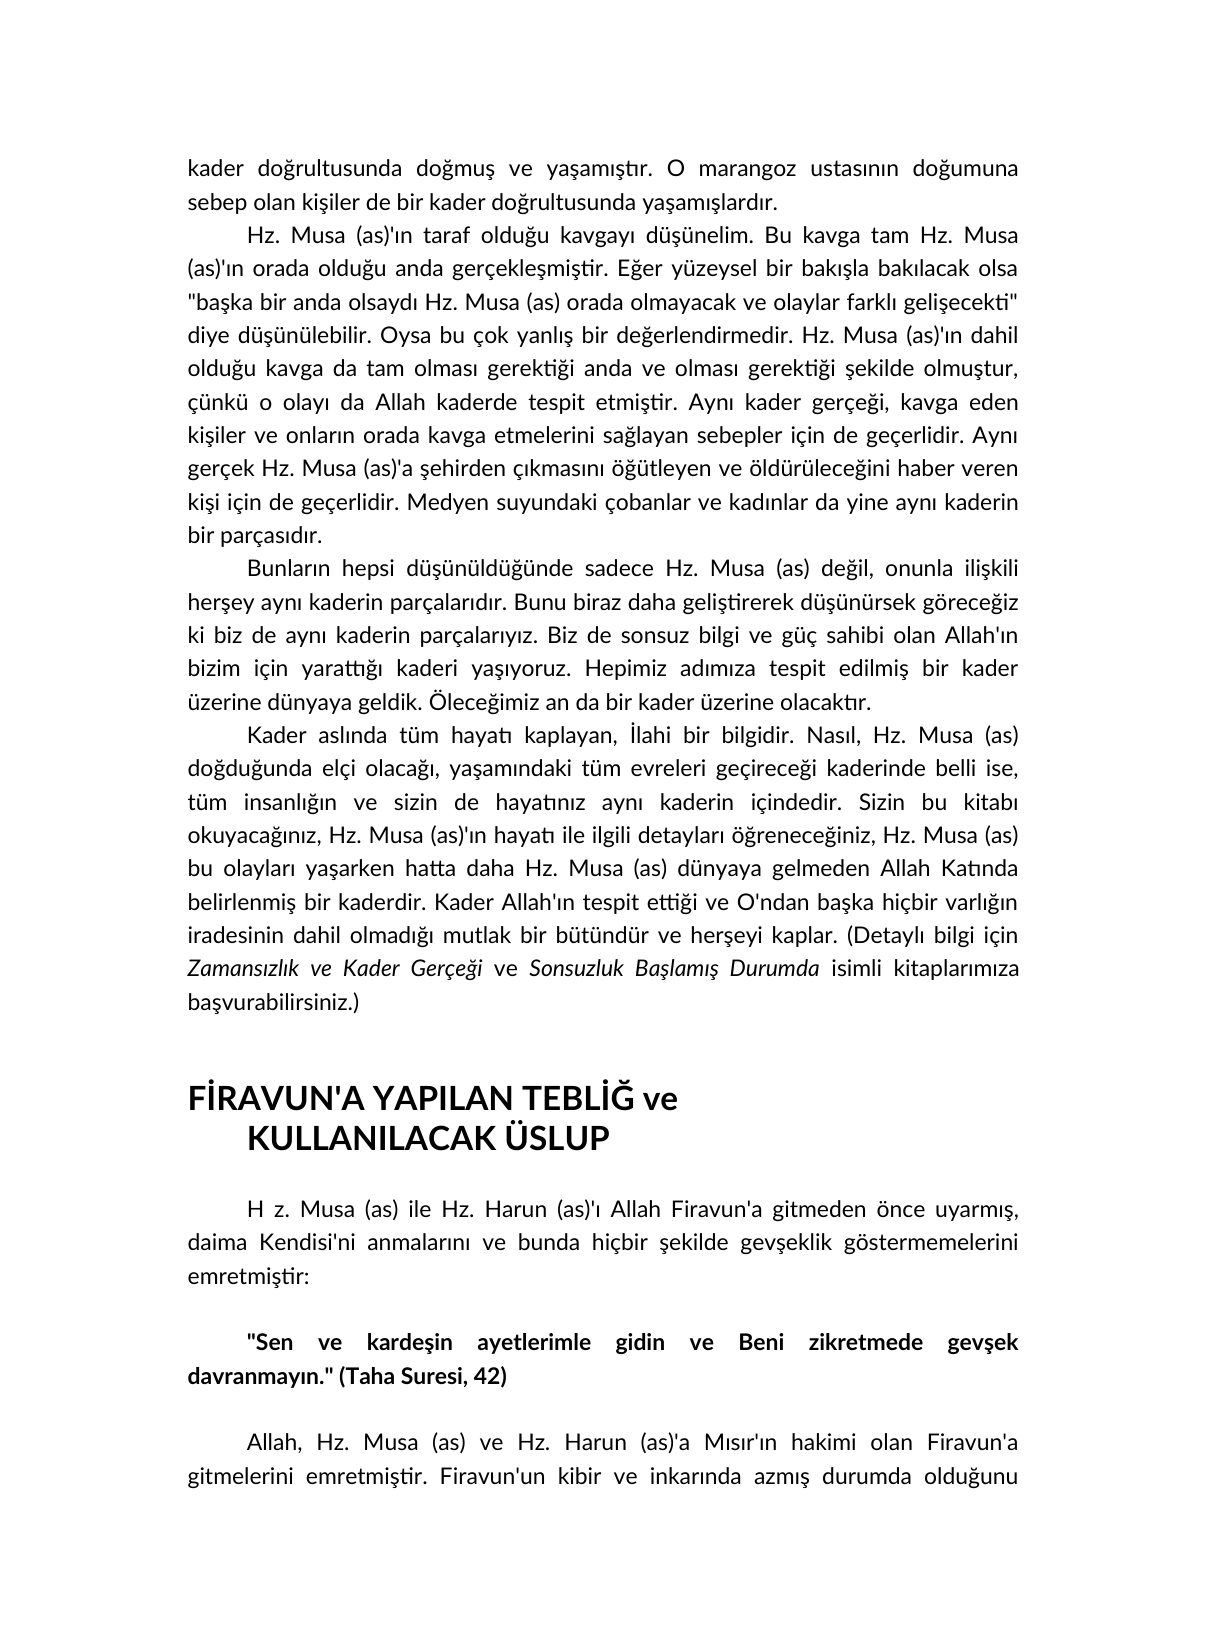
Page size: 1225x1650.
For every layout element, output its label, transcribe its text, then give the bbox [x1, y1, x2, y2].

text kader doğrultusunda doğmuş ve yaşamıştır. O marangoz ustasının doğumuna sebep olan kişiler de bir kader doğrultusunda yaşamışlardır. [187, 150, 1020, 217]
text FİRAVUN'A YAPILAN TEBLİĞ ve [187, 1050, 1020, 1117]
text H z. Musa (as) ile Hz. Harun (as)'ı Allah Firavun'a gitmeden önce uyarmış, daima Kendisi'ni anmalarını ve bunda hiçbir şekilde gevşeklik göstermemelerini emretmiştir: [187, 1191, 1020, 1291]
text Kader aslında tüm hayatı kaplayan, İlahi bir bilgidir. Nasıl, Hz. Musa (as) doğduğunda elçi olacağı, yaşamındaki tüm evreleri geçireceği kaderinde belli ise, tüm insanlığın ve sizin de hayatınız aynı kaderin içindedir. Sizin bu kitabı okuyacağınız, Hz. Musa (as)'ın hayatı ile ilgili detayları öğreneceğiniz, Hz. Musa (as) bu olayları yaşarken hatta daha Hz. Musa (as) dünyaya gelmeden Allah Katında belirlenmiş bir kaderdir. Kader Allah'ın tespit ettiği ve O'ndan başka hiçbir varlığın iradesinin dahil olmadığı mutlak bir bütündür ve herşeyi kaplar. (Detaylı bilgi için Zamansızlık ve Kader Gerçeği ve Sonsuzluk Başlamış Durumda isimli kitaplarımıza başvurabilirsiniz.) [187, 717, 1020, 1017]
text "Sen ve kardeşin ayetlerimle gidin ve Beni zikretmede gevşek davranmayın." (Taha Suresi, 42) [187, 1324, 1020, 1391]
text Allah, Hz. Musa (as) ve Hz. Harun (as)'a Mısır'ın hakimi olan Firavun'a gitmelerini emretmiştir. Firavun'un kibir ve inkarında azmış durumda olduğunu [187, 1424, 1020, 1491]
text Hz. Musa (as)'ın taraf olduğu kavgayı düşünelim. Bu kavga tam Hz. Musa (as)'ın orada olduğu anda gerçekleşmiştir. Eğer yüzeysel bir bakışla bakılacak olsa "başka bir anda olsaydı Hz. Musa (as) orada olmayacak ve olaylar farklı gelişecekti" diye düşünülebilir. Oysa bu çok yanlış bir değerlendirmedir. Hz. Musa (as)'ın dahil olduğu kavga da tam olması gerektiği anda ve olması gerektiği şekilde olmuştur, çünkü o olayı da Allah kaderde tespit etmiştir. Aynı kader gerçeği, kavga eden kişiler ve onların orada kavga etmelerini sağlayan sebepler için de geçerlidir. Aynı gerçek Hz. Musa (as)'a şehirden çıkmasını öğütleyen ve öldürüleceğini haber veren kişi için de geçerlidir. Medyen suyundaki çobanlar ve kadınlar da yine aynı kaderin bir parçasıdır. [187, 217, 1020, 550]
text Bunların hepsi düşünüldüğünde sadece Hz. Musa (as) değil, onunla ilişkili herşey aynı kaderin parçalarıdır. Bunu biraz daha geliştirerek düşünürsek göreceğiz ki biz de aynı kaderin parçalarıyız. Biz de sonsuz bilgi ve güç sahibi olan Allah'ın bizim için yarattığı kaderi yaşıyoruz. Hepimiz adımıza tespit edilmiş bir kader üzerine dünyaya geldik. Öleceğimiz an da bir kader üzerine olacaktır. [187, 550, 1020, 717]
text KULLANILACAK ÜSLUP [187, 1117, 1020, 1157]
